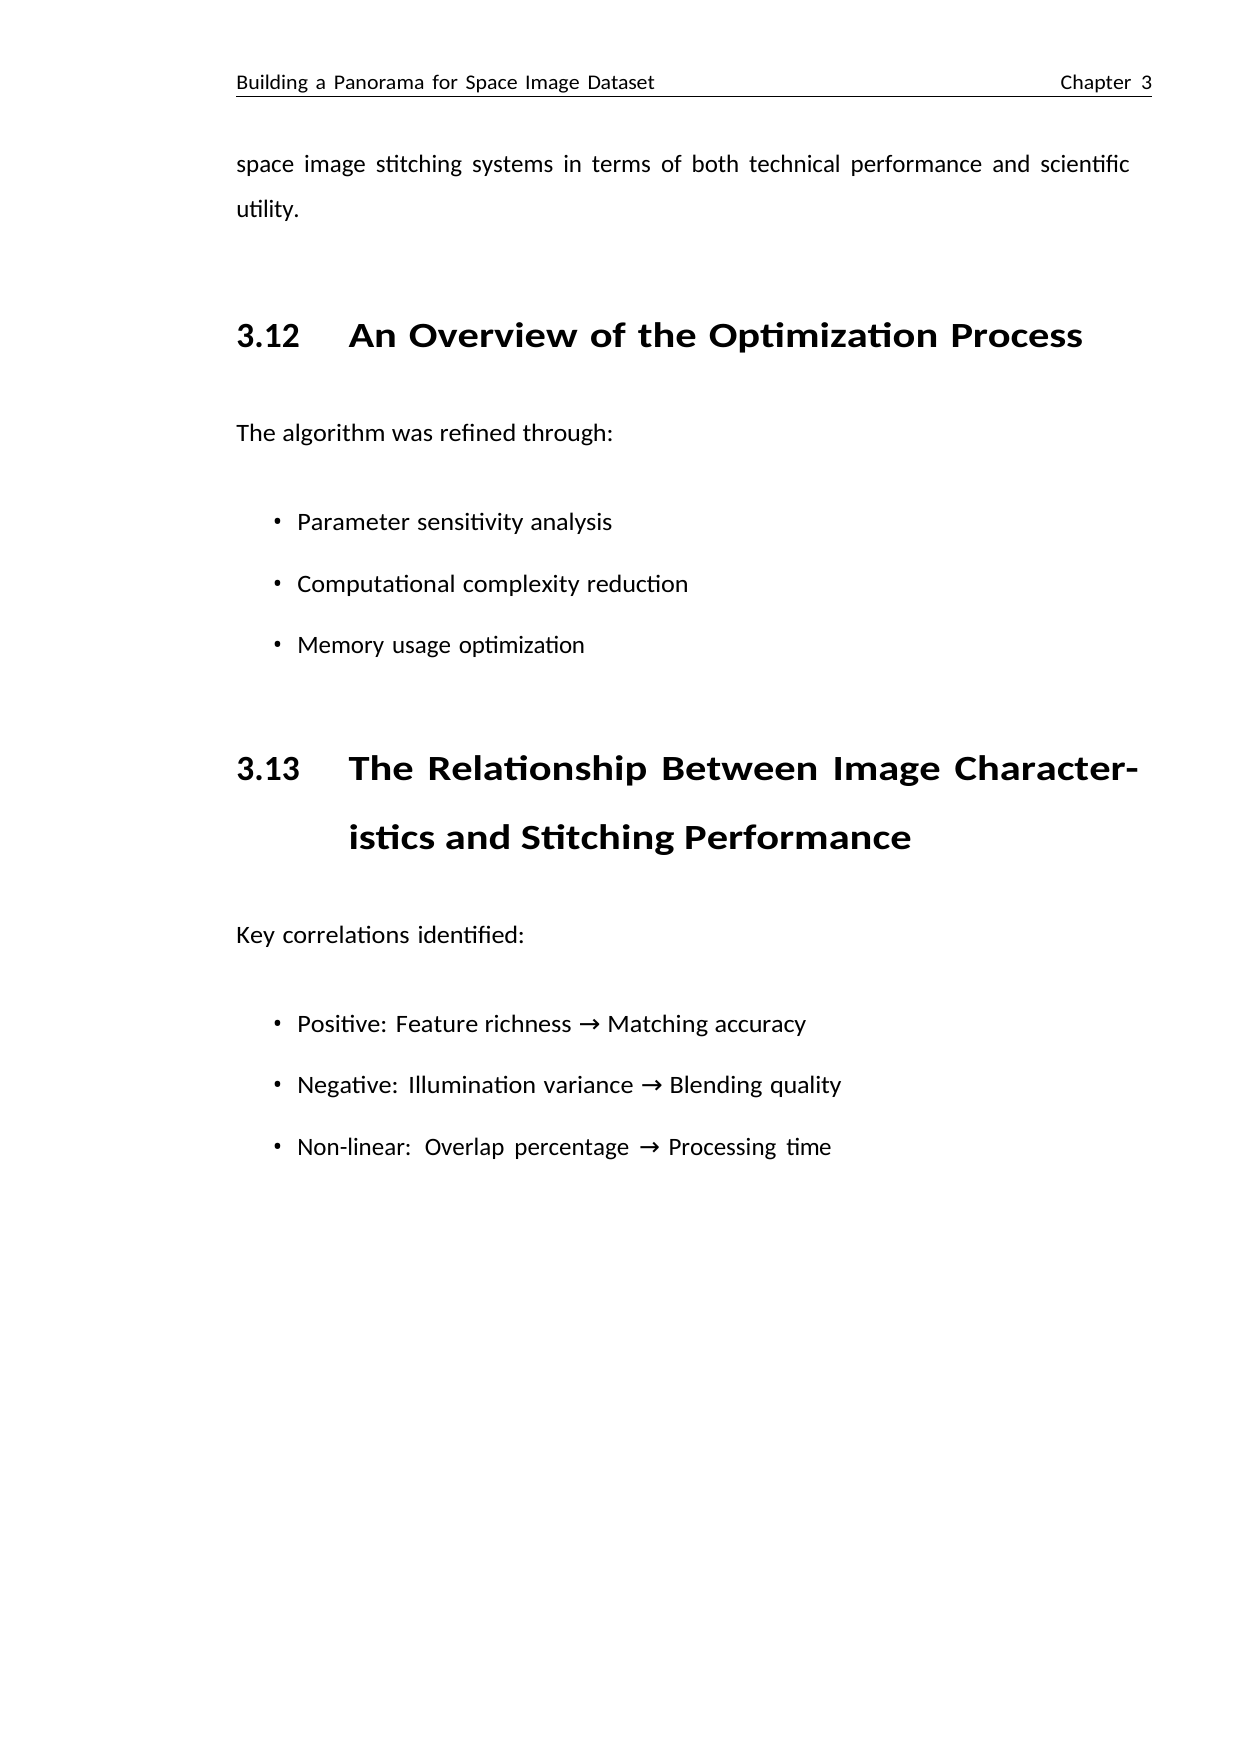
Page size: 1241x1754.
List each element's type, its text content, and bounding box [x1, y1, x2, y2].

list Computational complexity reduction [273, 565, 1181, 599]
list Non-linear: Overlap percentage → Processing time [273, 1129, 1181, 1163]
text Key correlations identified: [236, 919, 1181, 949]
subtitle An Overview of the Optimization Process [236, 313, 1181, 356]
subtitle The Relationship Between Image Character- istics and Stitching Performance [236, 746, 1151, 858]
list Memory usage optimization [273, 627, 1181, 661]
list Positive: Feature richness → Matching accuracy [273, 1006, 1181, 1040]
list Parameter sensitivity analysis [273, 504, 1181, 538]
list Negative: Illumination variance → Blending quality [273, 1067, 1181, 1101]
text space image stitching systems in terms of both technical performance and scientific utility. [236, 148, 1181, 223]
text The algorithm was refined through: [236, 417, 1181, 447]
